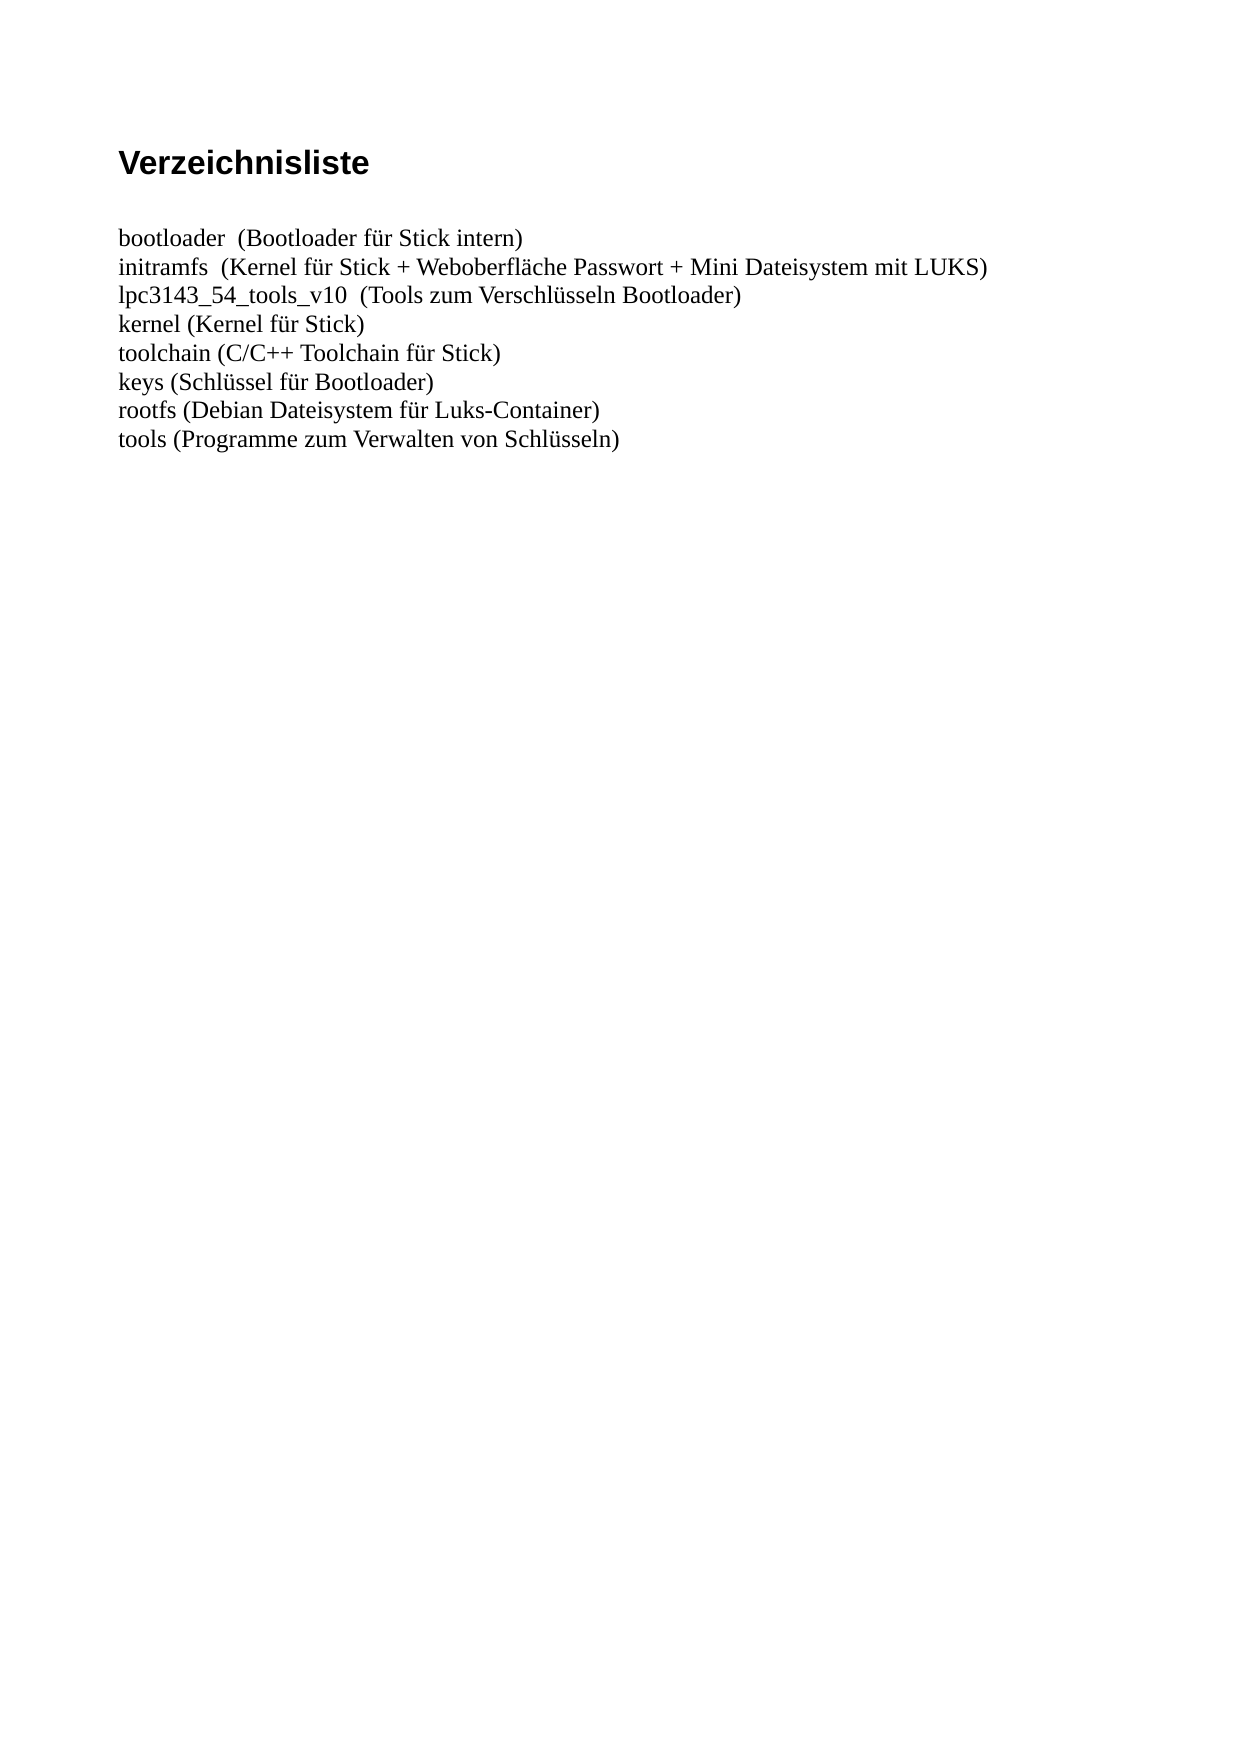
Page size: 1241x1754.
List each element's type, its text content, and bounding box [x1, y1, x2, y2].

text toolchain (C/C++ Toolchain für Stick) [118, 338, 1122, 367]
text lpc3143_54_tools_v10 (Tools zum Verschlüsseln Bootloader) [118, 281, 1122, 309]
text rootfs (Debian Dateisystem für Luks-Container) [118, 396, 1122, 424]
text initramfs (Kernel für Stick + Weboberfläche Passwort + Mini Dateisystem mit LUKS) [118, 252, 1122, 281]
text tools (Programme zum Verwalten von Schlüsseln) [118, 424, 1122, 453]
text keys (Schlüssel für Bootloader) [118, 367, 1122, 396]
text bootloader (Bootloader für Stick intern) [118, 223, 1122, 252]
subtitle Verzeichnisliste [118, 143, 1122, 182]
text kernel (Kernel für Stick) [118, 309, 1122, 338]
